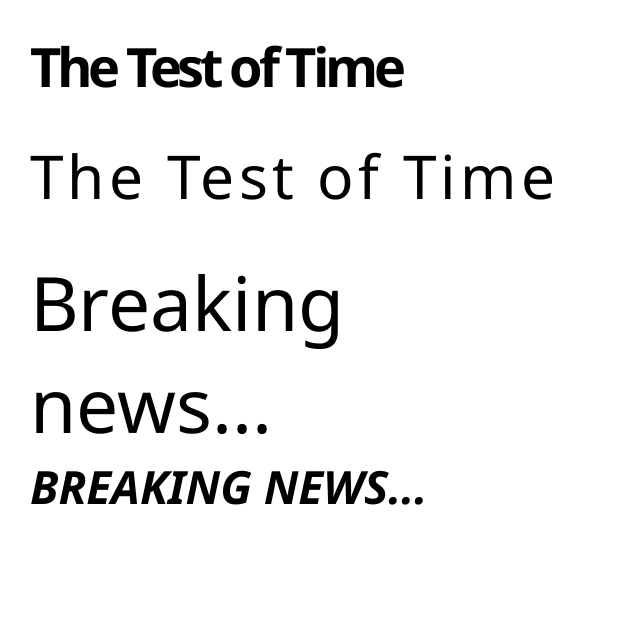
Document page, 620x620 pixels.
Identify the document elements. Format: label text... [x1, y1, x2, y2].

text Breaking News... [30, 456, 589, 518]
text Breaking news... [30, 251, 589, 456]
text The Test of Time [30, 135, 589, 217]
text The Test of Time [30, 30, 589, 104]
